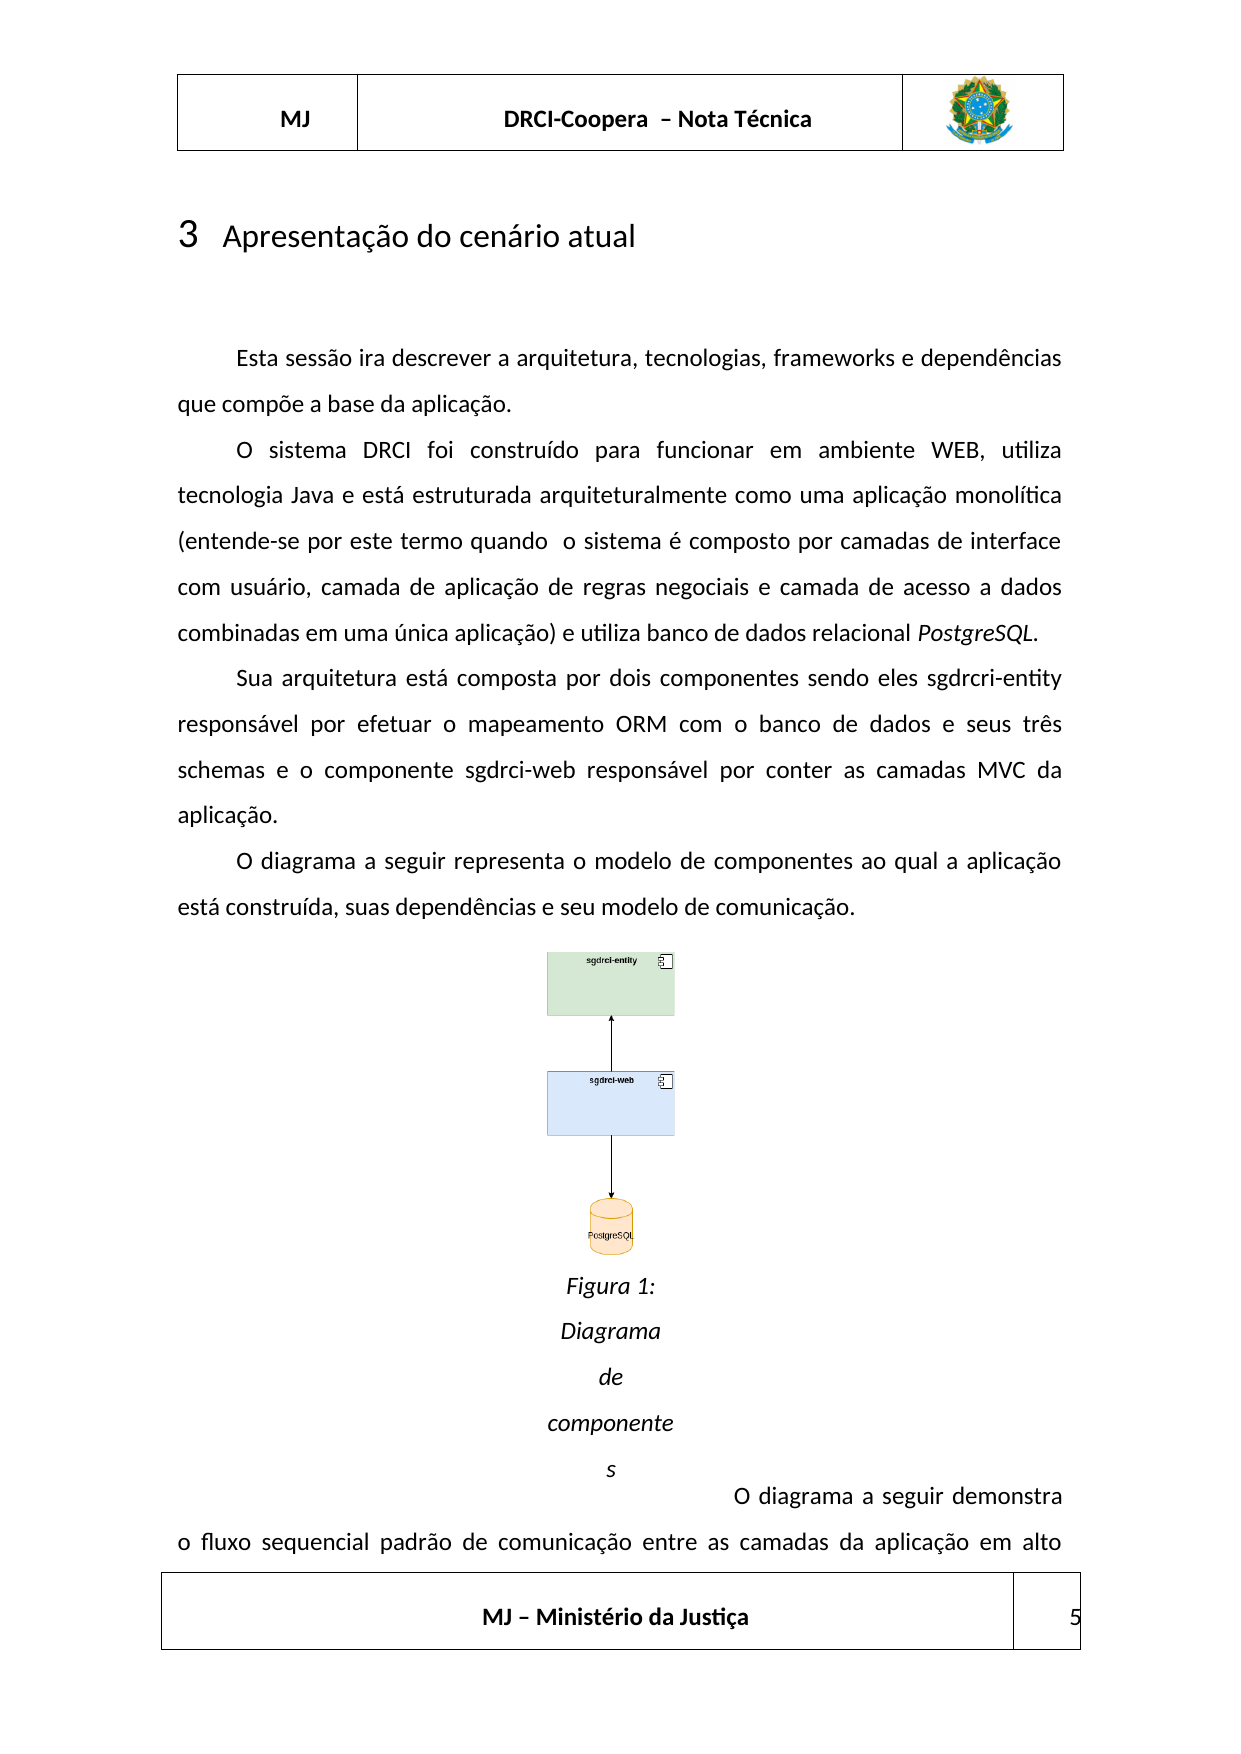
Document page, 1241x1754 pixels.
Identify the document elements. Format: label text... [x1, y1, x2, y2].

text Sua arquitetura está composta por dois componentes sendo eles sgdrcri-entity responsável por efetuar o mapeamento ORM com o banco de dados e seus três schemas e o componente sgdrci-web responsável por conter as camadas MVC da aplicação. [177, 662, 1063, 830]
picture [547, 952, 675, 1255]
text O diagrama a seguir demonstra o fluxo sequencial padrão de comunicação entre as camadas da aplicação em alto nível. [177, 1480, 1063, 1526]
text O diagrama a seguir representa o modelo de componentes ao qual a aplicação está construída, suas dependências e seu modelo de comunicação. [177, 845, 1063, 922]
text Esta sessão ira descrever a arquitetura, tecnologias, frameworks e dependências que compõe a base da aplicação. [177, 342, 1063, 419]
subtitle Apresentação do cenário atual [177, 207, 1063, 257]
text O sistema DRCI foi construído para funcionar em ambiente WEB, utiliza tecnologia Java e está estruturada arquiteturalmente como uma aplicação monolítica (entende-se por este termo quando o sistema é composto por camadas de interface com usuário, camada de aplicação de regras negociais e camada de acesso a dados combinadas em uma única aplicação) e utiliza banco de dados relacional PostgreSQL. [177, 434, 1063, 647]
picture [944, 75, 1020, 149]
text Figura 1: Diagrama de componentes [547, 1255, 674, 1407]
text Figura 1: Diagrama de componentes [547, 1437, 674, 1483]
